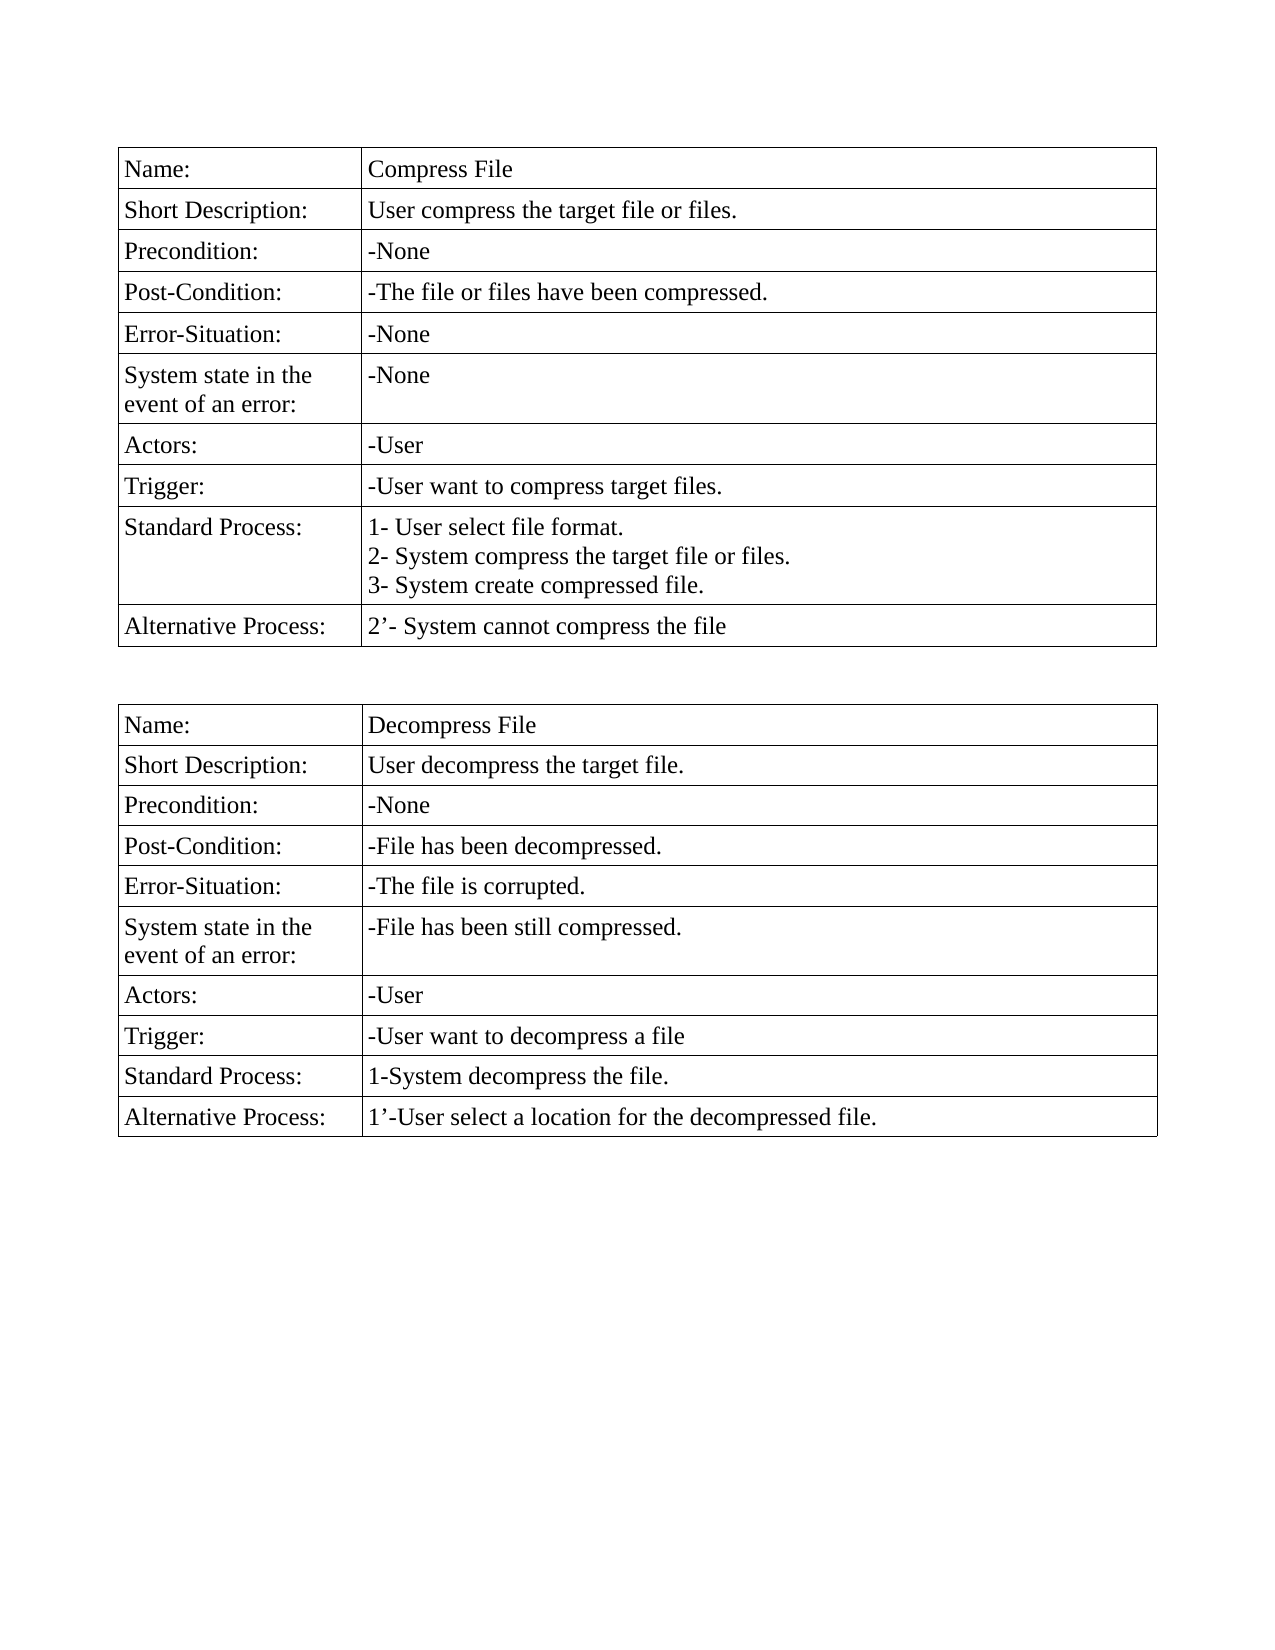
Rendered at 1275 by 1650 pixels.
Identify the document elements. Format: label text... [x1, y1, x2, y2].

table_header Compress File [362, 148, 1156, 188]
table_cell User compress the target file or files. [362, 189, 1156, 229]
table_cell 2’- System cannot compress the file [362, 605, 1156, 646]
table_cell Alternative Process: [119, 1097, 362, 1136]
table_cell -The file or files have been compressed. [362, 272, 1156, 312]
table_cell System state in the event of an error: [119, 354, 361, 423]
table_cell -File has been still compressed. [363, 907, 1157, 975]
table_header Decompress File [363, 705, 1157, 744]
table_header Name: [119, 148, 361, 188]
table_cell Standard Process: [119, 1056, 362, 1096]
table_cell -User want to compress target files. [362, 465, 1156, 506]
table_cell Post-Condition: [119, 826, 362, 865]
table_cell Short Description: [119, 746, 362, 785]
table_cell Actors: [119, 976, 362, 1015]
table_cell -User want to decompress a file [363, 1016, 1157, 1055]
table_cell -None [362, 230, 1156, 271]
table_cell Error-Situation: [119, 866, 362, 906]
table_cell 1- User select file format. 2- System compress the target file or files. 3- System create compressed file. [362, 507, 1156, 604]
table_cell Short Description: [119, 189, 361, 229]
table_header Name: [119, 705, 362, 744]
table_cell -File has been decompressed. [363, 826, 1157, 865]
table_cell System state in the event of an error: [119, 907, 362, 975]
table_cell -None [363, 786, 1157, 825]
table_cell -User [363, 976, 1157, 1015]
table_cell -The file is corrupted. [363, 866, 1157, 906]
table_cell Standard Process: [119, 507, 361, 604]
table_cell -None [362, 354, 1156, 423]
table_cell Trigger: [119, 465, 361, 506]
table_cell User decompress the target file. [363, 746, 1157, 785]
table_cell Alternative Process: [119, 605, 361, 646]
table_cell Precondition: [119, 230, 361, 271]
table_cell 1-System decompress the file. [363, 1056, 1157, 1096]
table_cell Actors: [119, 424, 361, 464]
table_cell Post-Condition: [119, 272, 361, 312]
table_cell -User [362, 424, 1156, 464]
table_cell Error-Situation: [119, 313, 361, 353]
table_cell Trigger: [119, 1016, 362, 1055]
table_cell 1’-User select a location for the decompressed file. [363, 1097, 1157, 1136]
table_cell -None [362, 313, 1156, 353]
table_cell Precondition: [119, 786, 362, 825]
